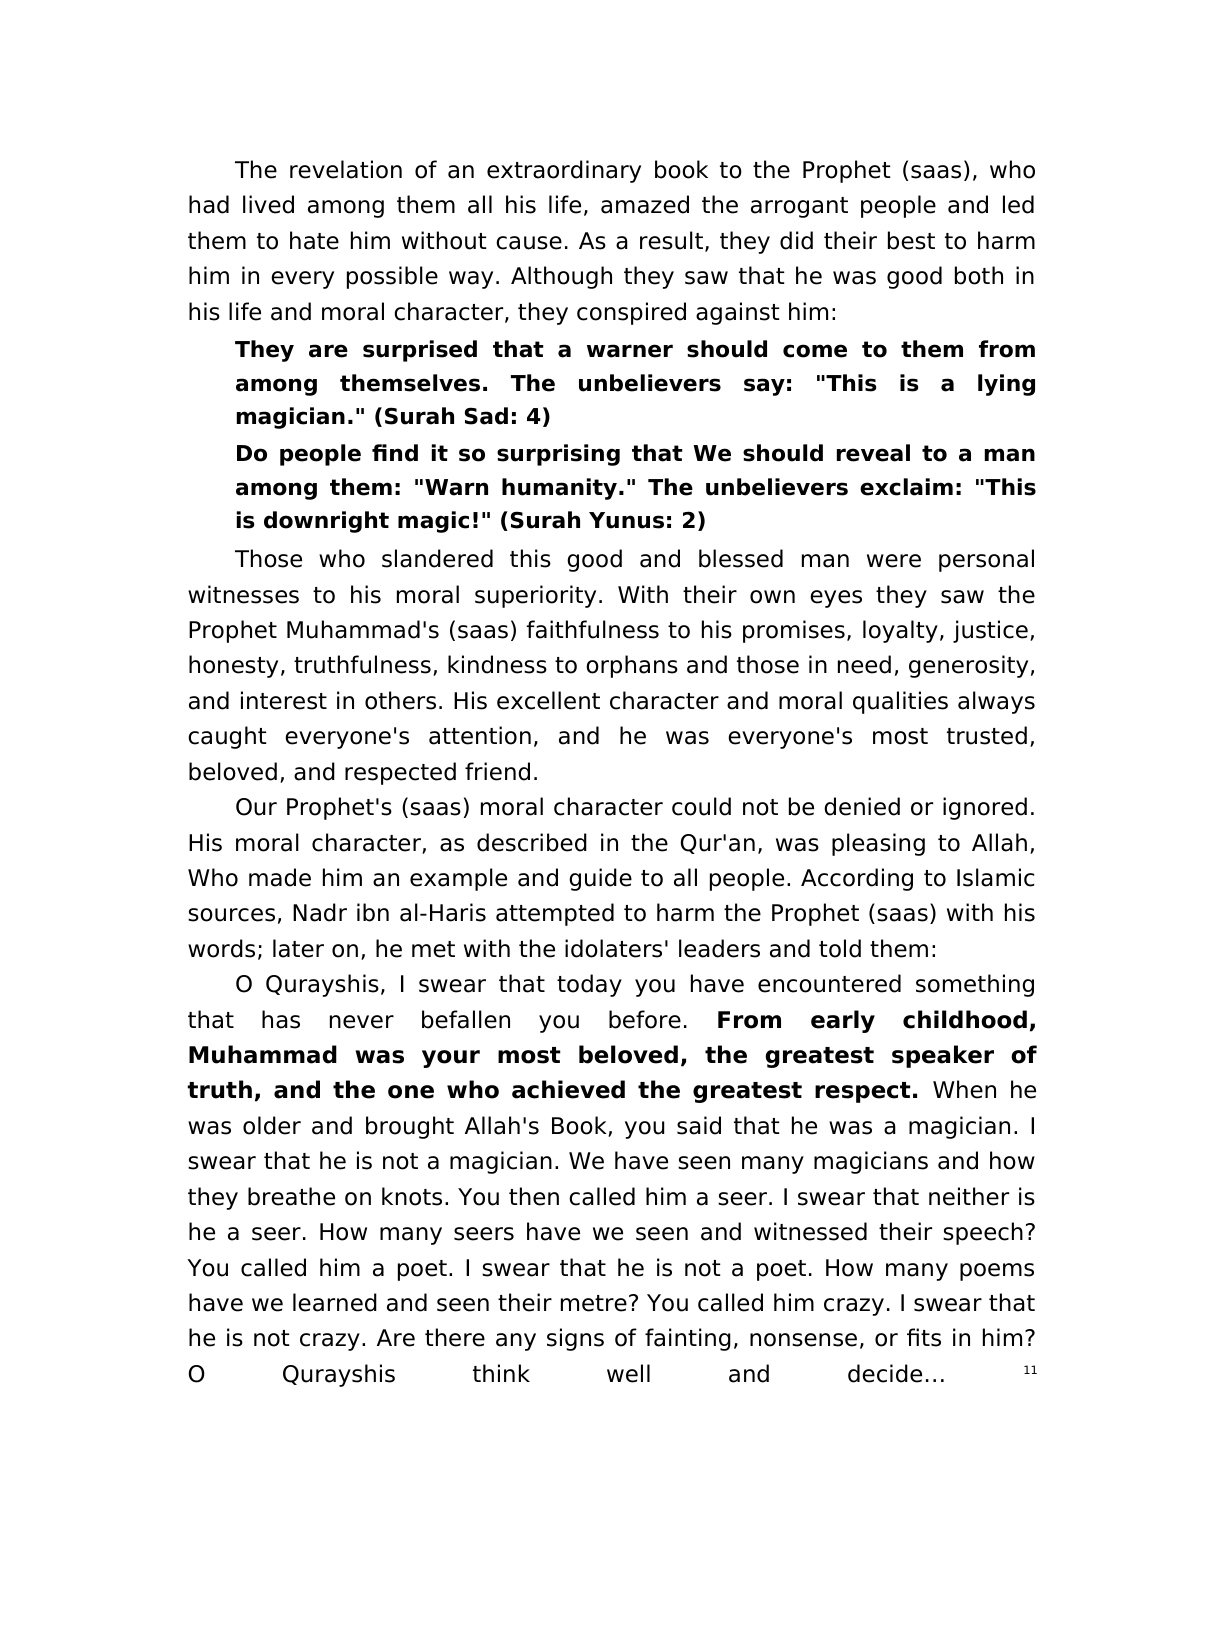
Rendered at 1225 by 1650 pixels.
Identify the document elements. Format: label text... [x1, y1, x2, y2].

text The revelation of an extraordinary book to the Prophet (saas), who had lived among them all his life, amazed the arrogant people and led them to hate him without cause. As a result, they did their best to harm him in every possible way. Although they saw that he was good both in his life and moral character, they conspired against him: [187, 150, 1037, 327]
text O Qurayshis, I swear that today you have encountered something that has never befallen you before. From early childhood, Muhammad was your most beloved, the greatest speaker of truth, and the one who achieved the greatest respect. When he was older and brought Allah's Book, you said that he was a magician. I swear that he is not a magician. We have seen many magicians and how they breathe on knots. You then called him a seer. I swear that neither is he a seer. How many seers have we seen and witnessed their speech? You called him a poet. I swear that he is not a poet. How many poems have we learned and seen their metre? You called him crazy. I swear that he is not crazy. Are there any signs of fainting, nonsense, or fits in him? O Qurayshis think well and decide… 11 [187, 964, 1037, 1425]
text They are surprised that a warner should come to them from among themselves. The unbelievers say: "This is a lying magician." (Surah Sad: 4) [235, 331, 1037, 431]
text Our Prophet's (saas) moral character could not be denied or ignored. His moral character, as described in the Qur'an, was pleasing to Allah, Who made him an example and guide to all people. According to Islamic sources, Nadr ibn al-Haris attempted to harm the Prophet (saas) with his words; later on, he met with the idolaters' leaders and told them: [187, 787, 1037, 964]
text Those who slandered this good and blessed man were personal witnesses to his moral superiority. With their own eyes they saw the Prophet Muhammad's (saas) faithfulness to his promises, loyalty, justice, honesty, truthfulness, kindness to orphans and those in need, generosity, and interest in others. His excellent character and moral qualities always caught everyone's attention, and he was everyone's most trusted, beloved, and respected friend. [187, 539, 1037, 787]
text Do people find it so surprising that We should reveal to a man among them: "Warn humanity." The unbelievers exclaim: "This is downright magic!" (Surah Yunus: 2) [235, 435, 1037, 535]
